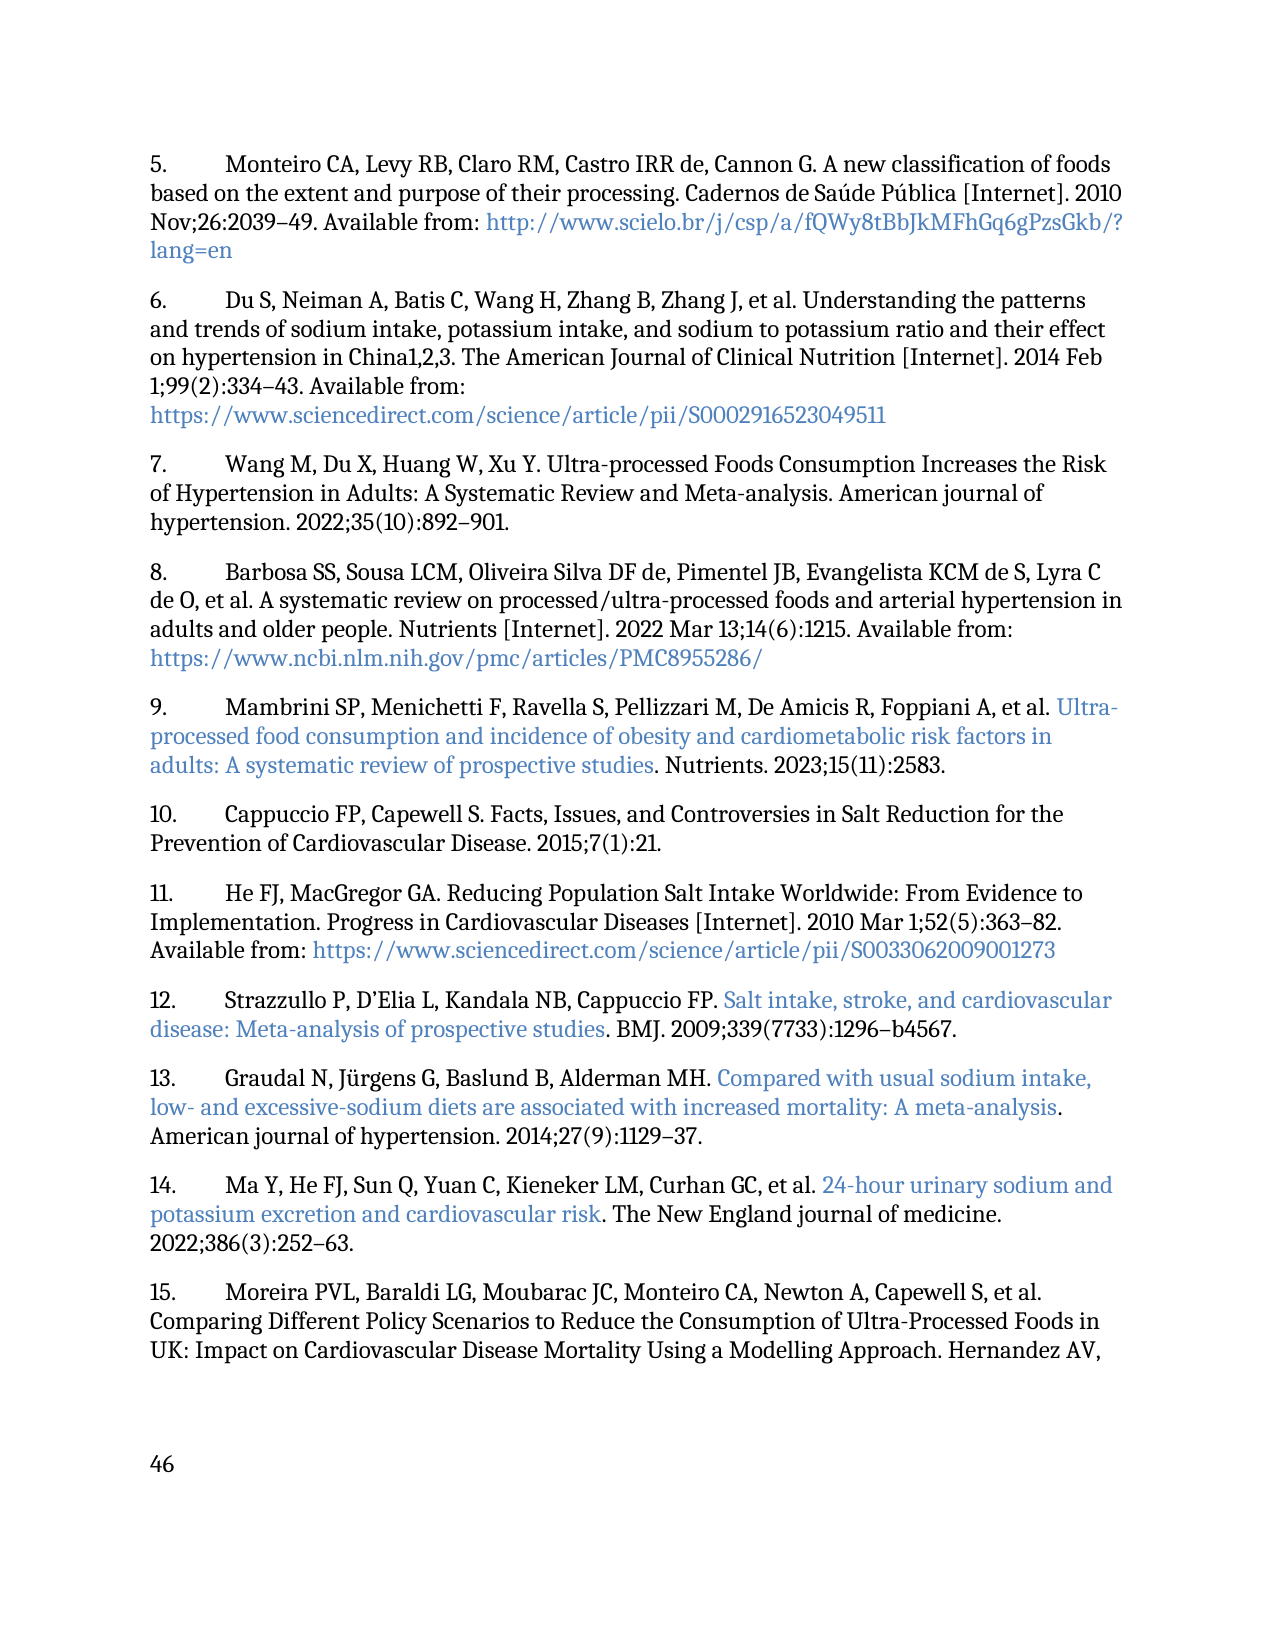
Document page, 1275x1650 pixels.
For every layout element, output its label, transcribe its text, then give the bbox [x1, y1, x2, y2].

text 5. Monteiro CA, Levy RB, Claro RM, Castro IRR de, Cannon G. A new classification of foods based on the extent and purpose of their processing. Cadernos de Saúde Pública [Internet]. 2010 Nov;26:2039–49. Available from: http://www.scielo.br/j/csp/a/fQWy8tBbJkMFhGq6gPzsGkb/?lang=en [150, 150, 1125, 265]
text 7. Wang M, Du X, Huang W, Xu Y. Ultra-processed Foods Consumption Increases the Risk of Hypertension in Adults: A Systematic Review and Meta-analysis. American journal of hypertension. 2022;35(10):892–901. [150, 450, 1125, 537]
text 15. Moreira PVL, Baraldi LG, Moubarac JC, Monteiro CA, Newton A, Capewell S, et al. Comparing Different Policy Scenarios to Reduce the Consumption of Ultra-Processed Foods in UK: Impact on Cardiovascular Disease Mortality Using a Modelling Approach. Hernandez AV, [150, 1278, 1125, 1364]
text 13. Graudal N, Jürgens G, Baslund B, Alderman MH. Compared with usual sodium intake, low- and excessive-sodium diets are associated with increased mortality: A meta-analysis. American journal of hypertension. 2014;27(9):1129–37. [150, 1064, 1125, 1150]
text 6. Du S, Neiman A, Batis C, Wang H, Zhang B, Zhang J, et al. Understanding the patterns and trends of sodium intake, potassium intake, and sodium to potassium ratio and their effect on hypertension in China1,2,3. The American Journal of Clinical Nutrition [Internet]. 2014 Feb 1;99(2):334–43. Available from: https://www.sciencedirect.com/science/article/pii/S0002916523049511 [150, 286, 1125, 429]
text 14. Ma Y, He FJ, Sun Q, Yuan C, Kieneker LM, Curhan GC, et al. 24-hour urinary sodium and potassium excretion and cardiovascular risk. The New England journal of medicine. 2022;386(3):252–63. [150, 1171, 1125, 1257]
text 11. He FJ, MacGregor GA. Reducing Population Salt Intake Worldwide: From Evidence to Implementation. Progress in Cardiovascular Diseases [Internet]. 2010 Mar 1;52(5):363–82. Available from: https://www.sciencedirect.com/science/article/pii/S0033062009001273 [150, 879, 1125, 965]
text 9. Mambrini SP, Menichetti F, Ravella S, Pellizzari M, De Amicis R, Foppiani A, et al. Ultra-processed food consumption and incidence of obesity and cardiometabolic risk factors in adults: A systematic review of prospective studies. Nutrients. 2023;15(11):2583. [150, 693, 1125, 779]
text 12. Strazzullo P, D’Elia L, Kandala NB, Cappuccio FP. Salt intake, stroke, and cardiovascular disease: Meta-analysis of prospective studies. BMJ. 2009;339(7733):1296–b4567. [150, 986, 1125, 1043]
text 10. Cappuccio FP, Capewell S. Facts, Issues, and Controversies in Salt Reduction for the Prevention of Cardiovascular Disease. 2015;7(1):21. [150, 800, 1125, 858]
text 8. Barbosa SS, Sousa LCM, Oliveira Silva DF de, Pimentel JB, Evangelista KCM de S, Lyra C de O, et al. A systematic review on processed/ultra-processed foods and arterial hypertension in adults and older people. Nutrients [Internet]. 2022 Mar 13;14(6):1215. Available from: https://www.ncbi.nlm.nih.gov/pmc/articles/PMC8955286/ [150, 557, 1125, 672]
